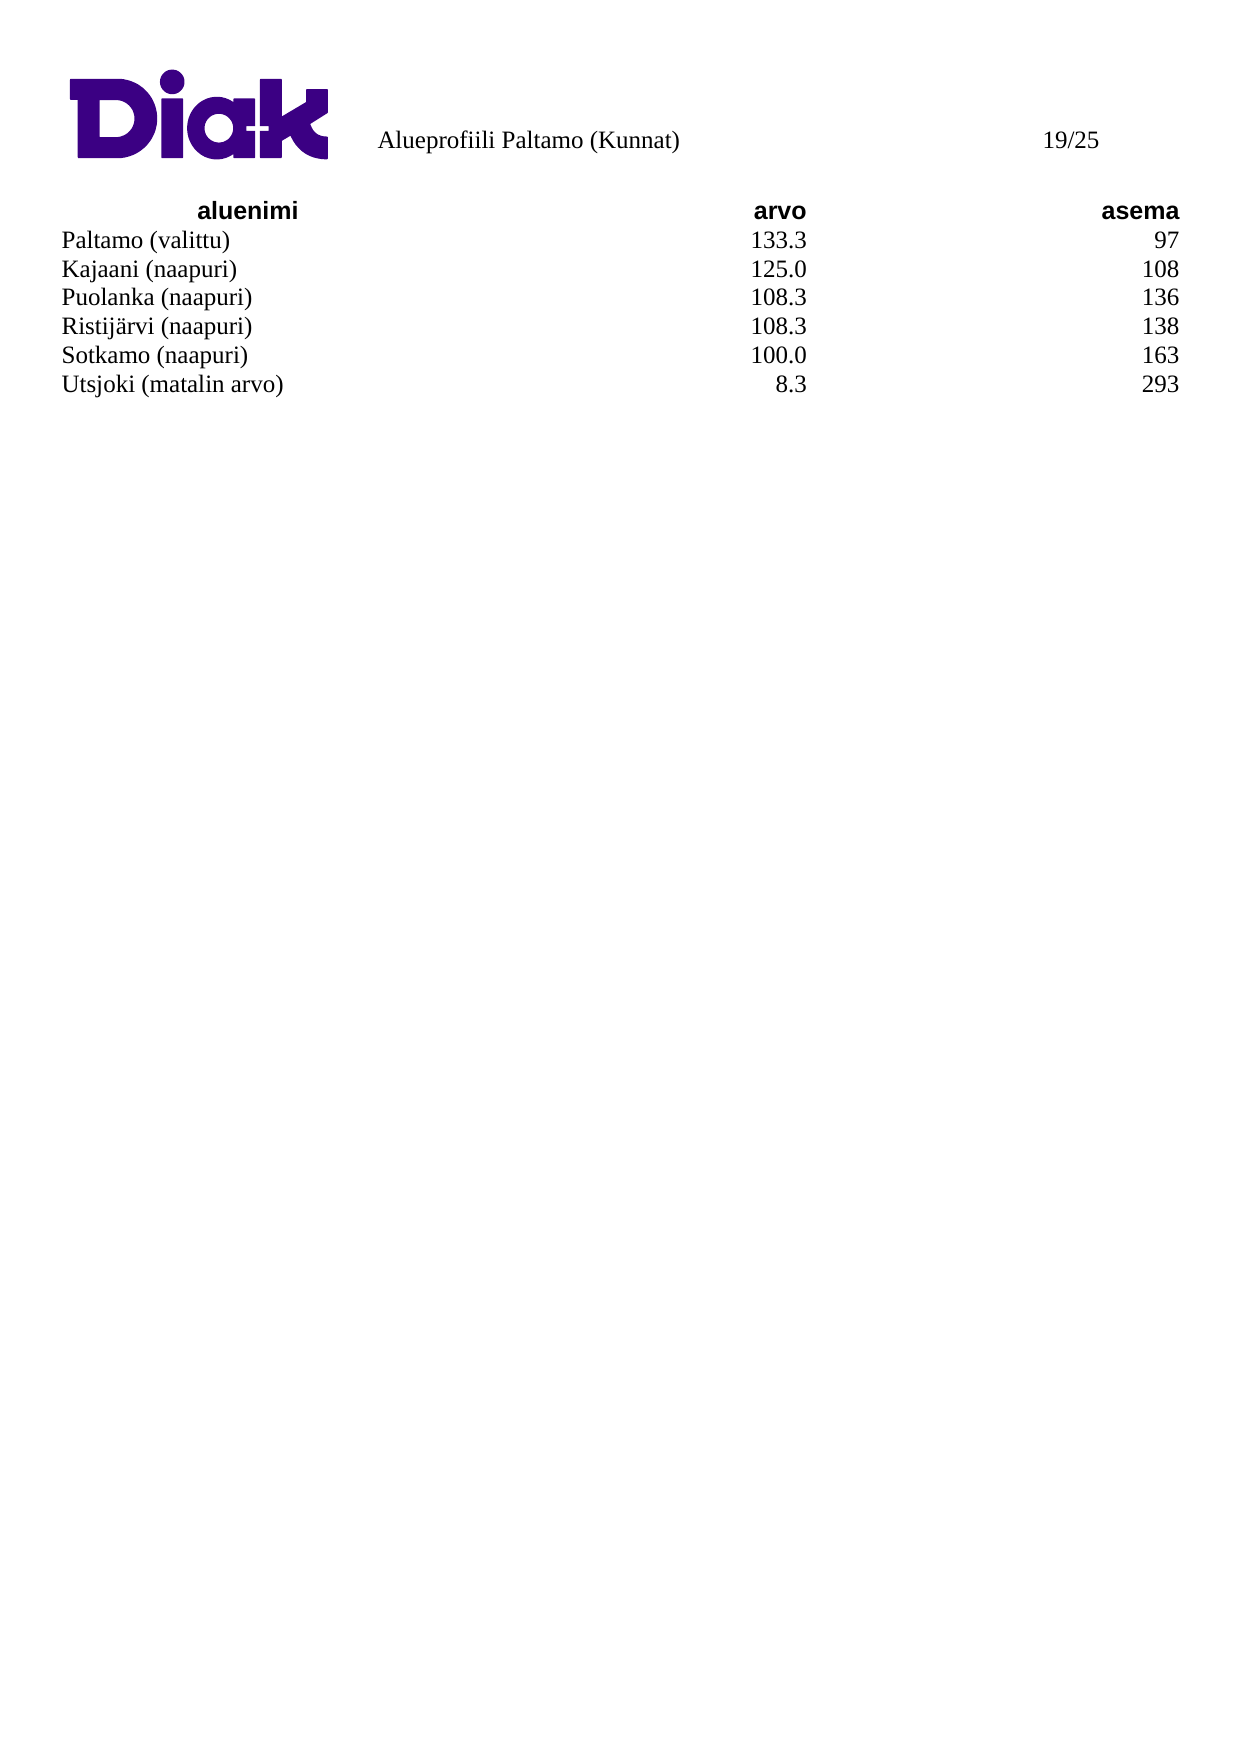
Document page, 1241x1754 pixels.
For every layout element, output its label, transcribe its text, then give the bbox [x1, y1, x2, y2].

table_cell 125.0 [434, 254, 806, 282]
table_cell 97 [806, 225, 1179, 254]
table_cell Utsjoki (matalin arvo) [61, 369, 434, 397]
table_cell 108.3 [434, 311, 806, 340]
table_header aluenimi [61, 196, 434, 225]
table_cell 133.3 [434, 225, 806, 254]
table_cell 293 [806, 369, 1179, 397]
table_cell Paltamo (valittu) [61, 225, 434, 254]
table_cell Kajaani (naapuri) [61, 254, 434, 282]
table_header arvo [434, 196, 806, 225]
table_cell 108 [806, 254, 1179, 282]
table_cell 136 [806, 283, 1179, 311]
table_cell 138 [806, 311, 1179, 340]
table_cell Sotkamo (naapuri) [61, 340, 434, 369]
table_cell Ristijärvi (naapuri) [61, 311, 434, 340]
table_cell 163 [806, 340, 1179, 369]
table_header asema [806, 196, 1179, 225]
table_cell 8.3 [434, 369, 806, 397]
table_cell 108.3 [434, 283, 806, 311]
table_cell Puolanka (naapuri) [61, 283, 434, 311]
table_cell 100.0 [434, 340, 806, 369]
